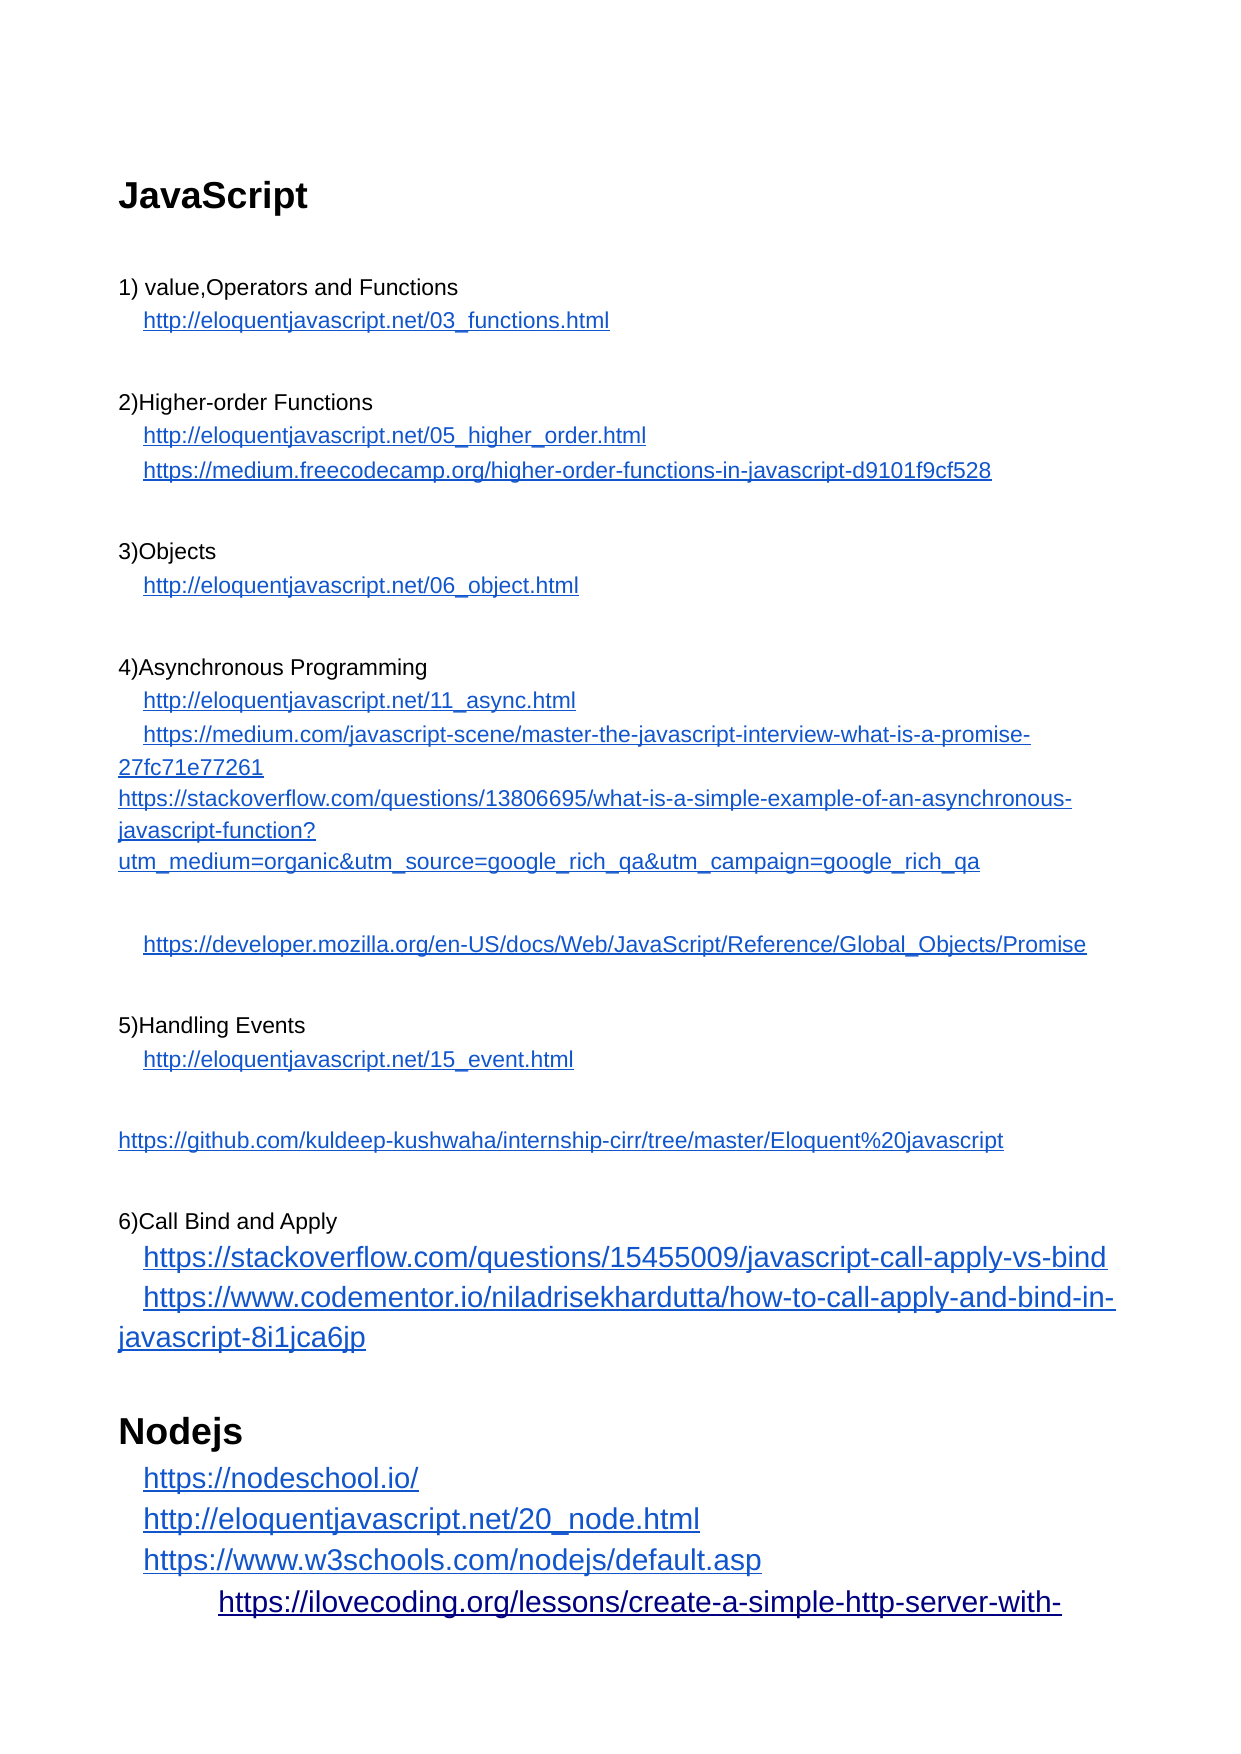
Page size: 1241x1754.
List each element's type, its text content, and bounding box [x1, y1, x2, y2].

text 1) value,Operators and Functions [118, 274, 1122, 300]
text 6)Call Bind and Apply [118, 1208, 1122, 1234]
text 4)Asynchronous Programming [118, 653, 1122, 680]
text https://stackoverflow.com/questions/13806695/what-is-a-simple-example-of-an-asynchronous-javascript-function?utm_medium=organic&utm_source=google_rich_qa&utm_campaign=google_rich_qa [118, 785, 1122, 874]
text Nodejs [118, 1409, 1122, 1452]
text 3)Objects [118, 538, 1122, 565]
text http://eloquentjavascript.net/20_node.html [118, 1501, 1122, 1536]
text http://eloquentjavascript.net/03_functions.html [118, 305, 1122, 334]
text https://nodeschool.io/ [118, 1461, 1122, 1494]
text 2)Higher-order Functions [118, 389, 1122, 415]
text http://eloquentjavascript.net/05_higher_order.html [118, 420, 1122, 449]
text http://eloquentjavascript.net/15_event.html [118, 1044, 1122, 1073]
text https://stackoverflow.com/questions/15455009/javascript-call-apply-vs-bind [118, 1239, 1122, 1273]
text http://eloquentjavascript.net/11_async.html [118, 685, 1122, 714]
text http://eloquentjavascript.net/06_object.html [118, 570, 1122, 599]
text https://medium.com/javascript-scene/master-the-javascript-interview-what-is-a-promise-27fc71e77261 [118, 719, 1122, 780]
text https://github.com/kuldeep-kushwaha/internship-cirr/tree/master/Eloquent%20javascript [118, 1127, 1122, 1154]
text https://medium.freecodecamp.org/higher-order-functions-in-javascript-d9101f9cf528 [118, 455, 1122, 483]
text JavaScript [118, 173, 1122, 216]
text https://developer.mozilla.org/en-US/docs/Web/JavaScript/Reference/Global_Objects/Promise [118, 929, 1122, 957]
text https://www.w3schools.com/nodejs/default.asp [118, 1543, 1122, 1577]
text 5)Handling Events [118, 1012, 1122, 1039]
text https://www.codementor.io/niladrisekhardutta/how-to-call-apply-and-bind-in-javascript-8i1jca6jp [118, 1280, 1122, 1353]
text https://ilovecoding.org/lessons/create-a-simple-http-server-with- [193, 1584, 1122, 1619]
